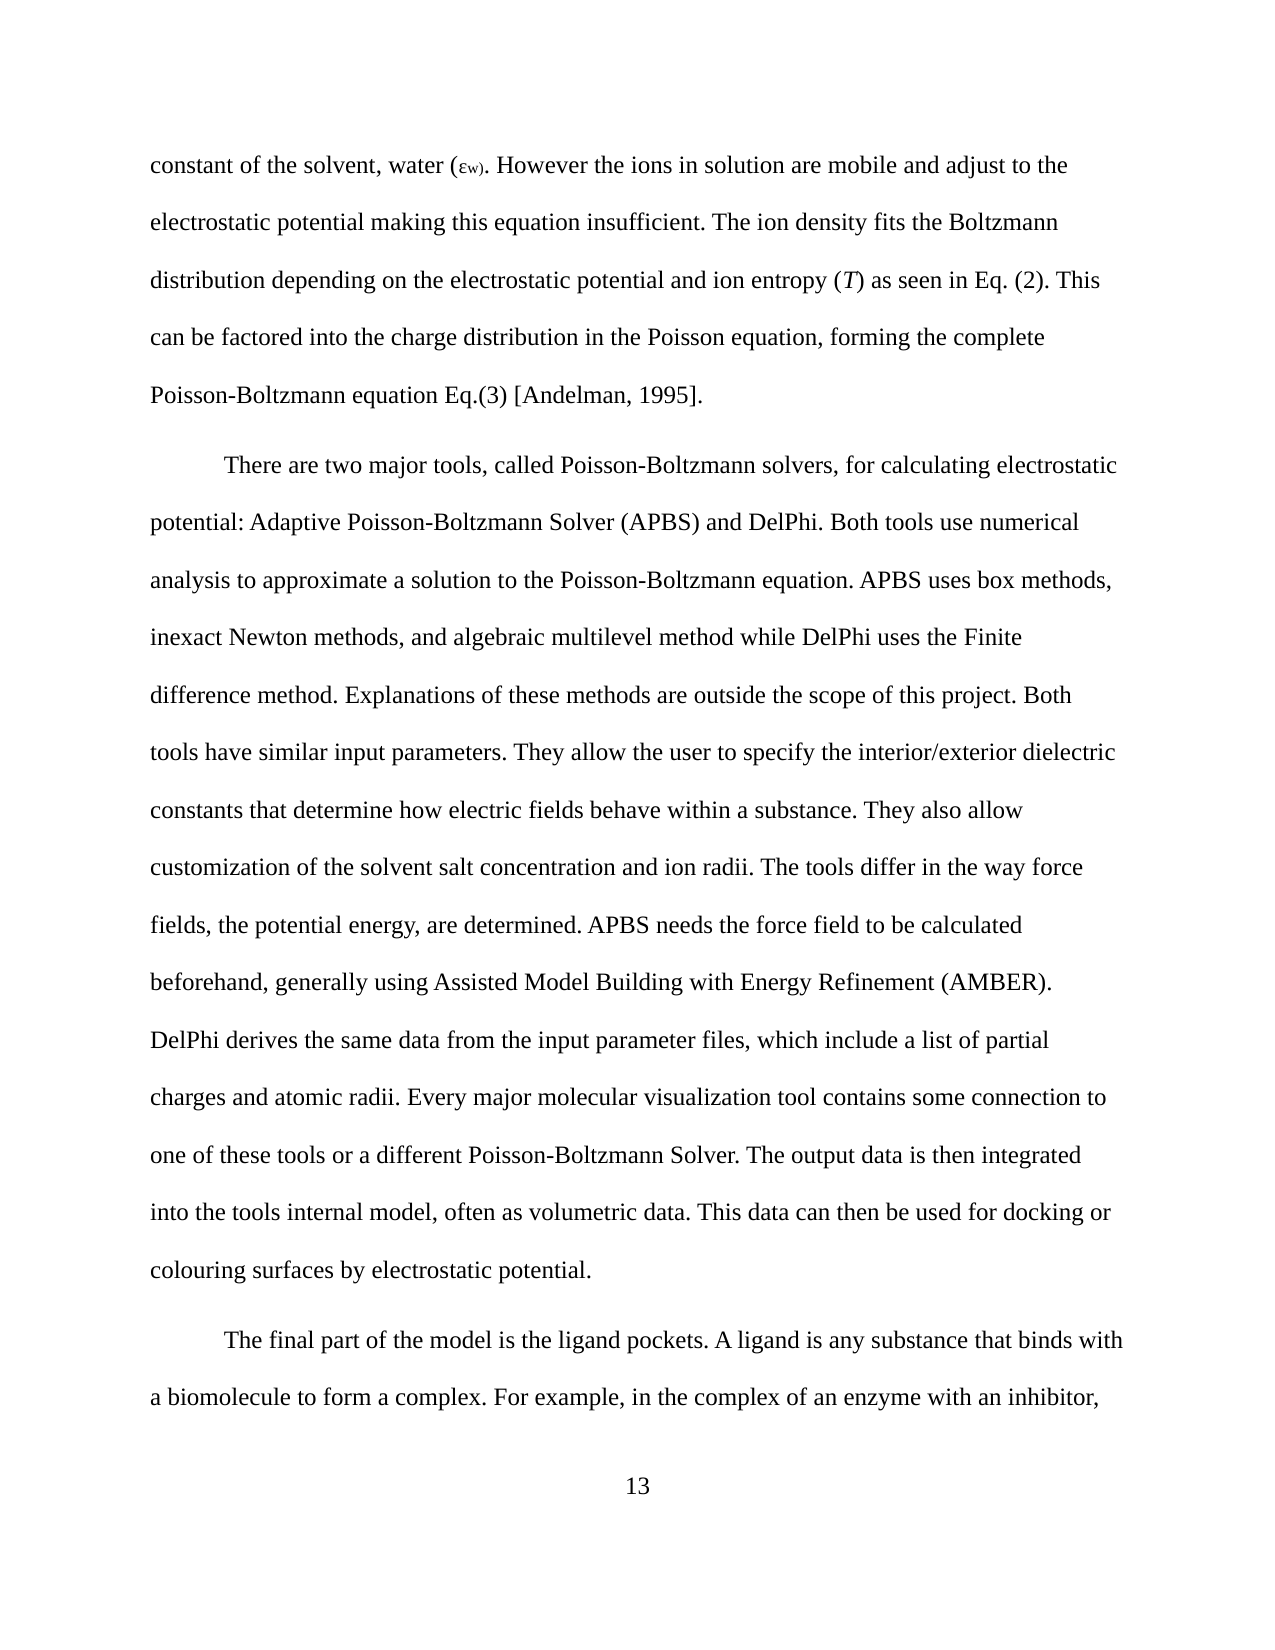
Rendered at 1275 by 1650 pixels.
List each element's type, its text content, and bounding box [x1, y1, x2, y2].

text The final part of the model is the ligand pockets. A ligand is any substance that binds with a biomolecule to form a complex. For example, in the complex of an enzyme with an inhibitor, [150, 1325, 1125, 1411]
text There are two major tools, called Poisson-Boltzmann solvers, for calculating electrostatic potential: Adaptive Poisson-Boltzmann Solver (APBS) and DelPhi. Both tools use numerical analysis to approximate a solution to the Poisson-Boltzmann equation. APBS uses box methods, inexact Newton methods, and algebraic multilevel method while DelPhi uses the Finite difference method. Explanations of these methods are outside the scope of this project. Both tools have similar input parameters. They allow the user to specify the interior/exterior dielectric constants that determine how electric fields behave within a substance. They also allow customization of the solvent salt concentration and ion radii. The tools differ in the way force fields, the potential energy, are determined. APBS needs the force field to be calculated beforehand, generally using Assisted Model Building with Energy Refinement (AMBER). DelPhi derives the same data from the input parameter files, which include a list of partial charges and atomic radii. Every major molecular visualization tool contains some connection to one of these tools or a different Poisson-Boltzmann Solver. The output data is then integrated into the tools internal model, often as volumetric data. This data can then be used for docking or colouring surfaces by electrostatic potential. [150, 450, 1125, 1284]
text constant of the solvent, water (εw). However the ions in solution are mobile and adjust to the electrostatic potential making this equation insufficient. The ion density fits the Boltzmann distribution depending on the electrostatic potential and ion entropy (T) as seen in Eq. (2). This can be factored into the charge distribution in the Poisson equation, forming the complete Poisson-Boltzmann equation Eq.(3) [Andelman, 1995]. [150, 150, 1125, 409]
